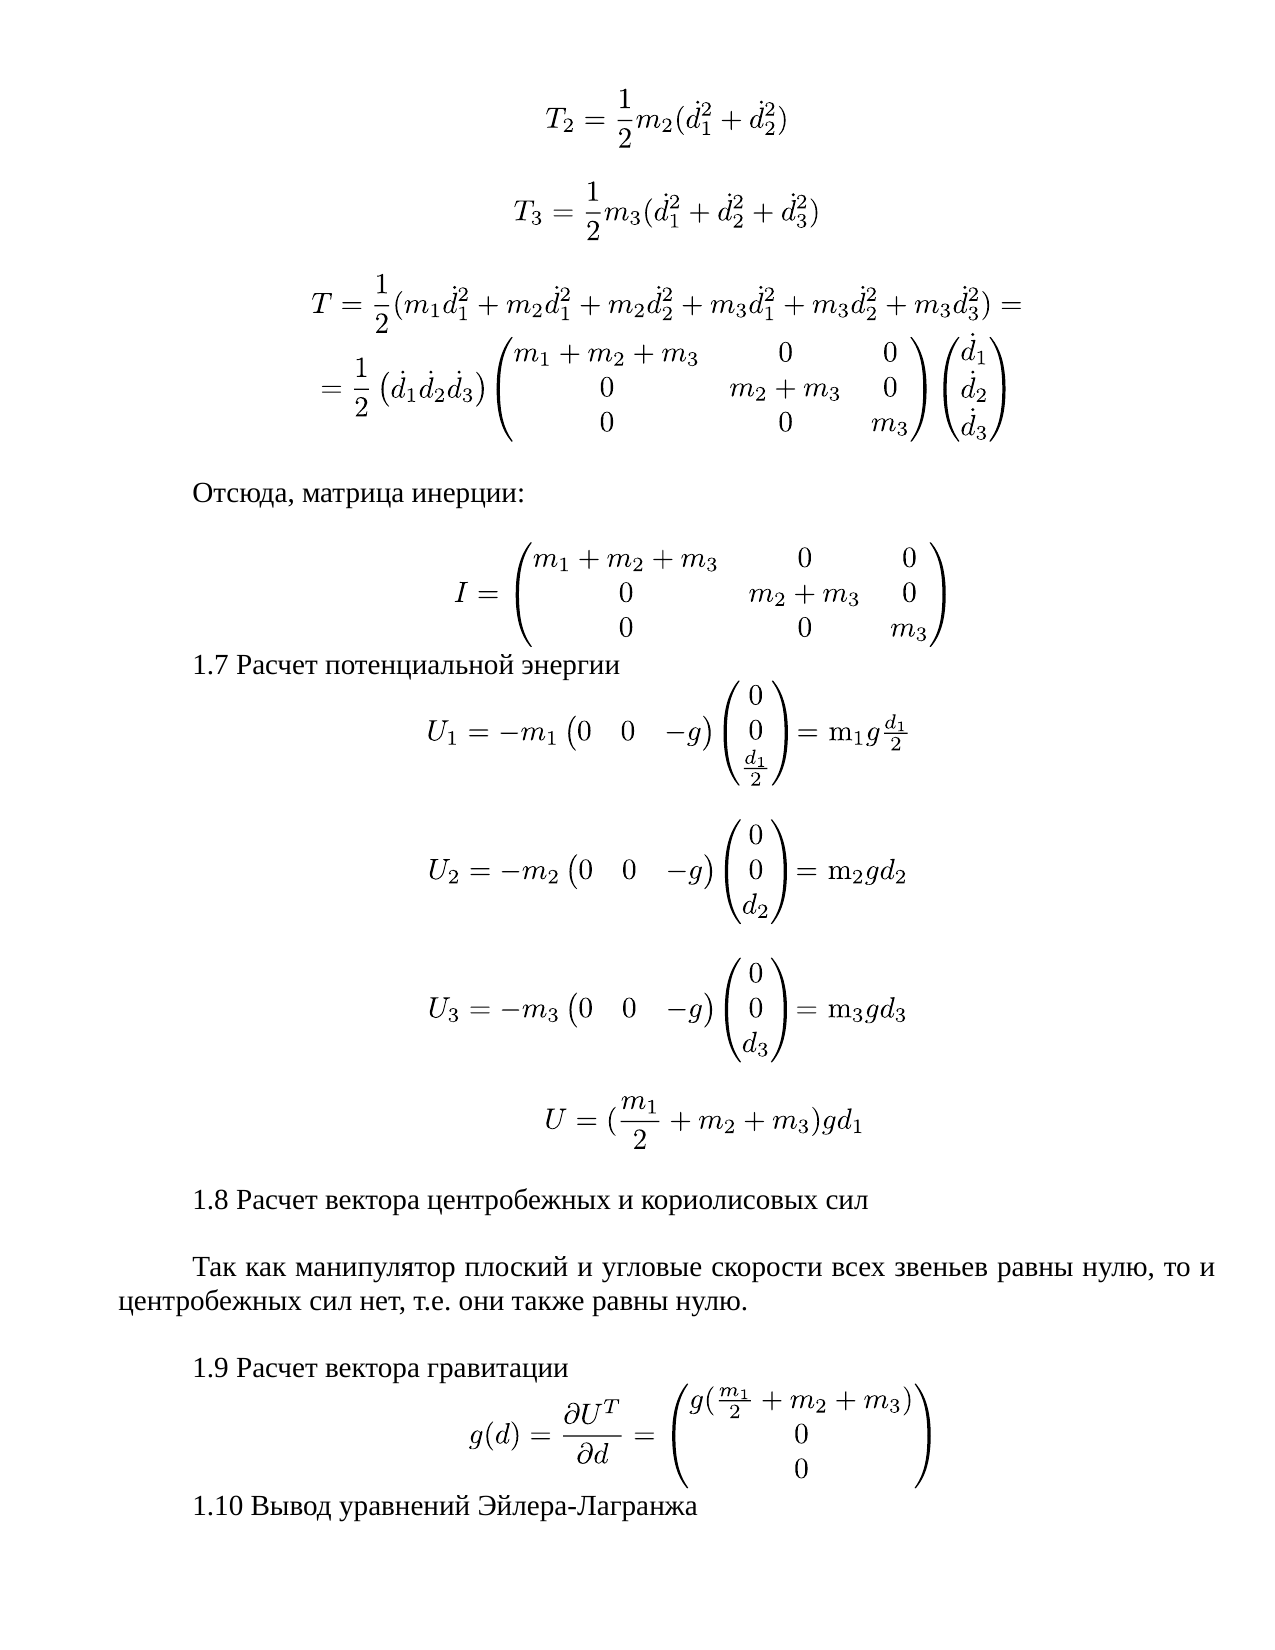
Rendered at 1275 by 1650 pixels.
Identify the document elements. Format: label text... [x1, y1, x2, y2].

text 1.7 Расчет потенциальной энергии [118, 647, 1216, 681]
text Отсюда, матрица инерции: [118, 475, 1216, 509]
text 1.9 Расчет вектора гравитации [118, 1350, 1216, 1384]
text 1.8 Расчет вектора центробежных и кориолисовых сил [118, 1182, 1216, 1216]
text 1.10 Вывод уравнений Эйлера-Лагранжа [118, 1488, 1216, 1522]
text Так как манипулятор плоский и угловые скорости всех звеньев равны нулю, то и центробежных сил нет, т.е. они также равны нулю. [118, 1249, 1216, 1317]
